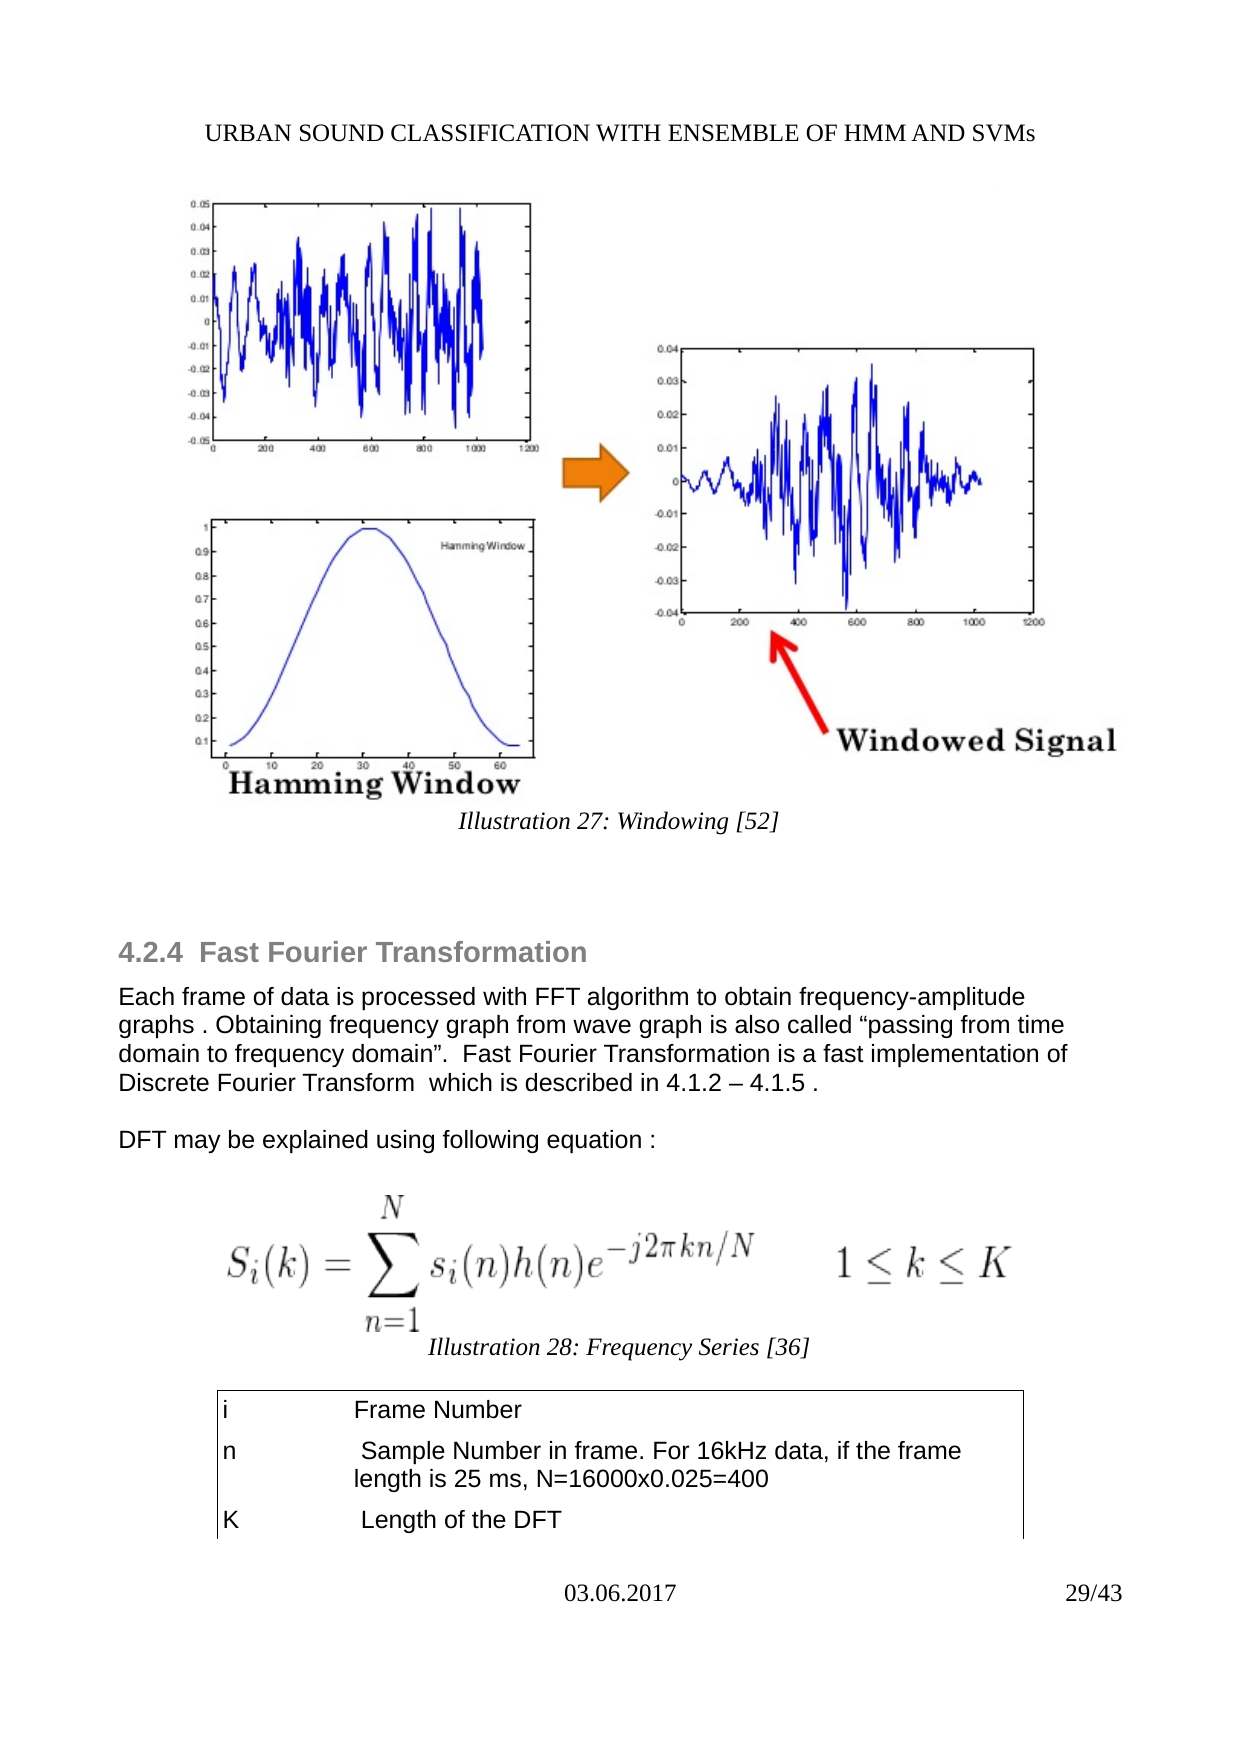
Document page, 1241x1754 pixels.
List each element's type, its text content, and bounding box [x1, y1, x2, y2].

table_cell Length of the DFT [348, 1499, 1023, 1539]
table_header Frame Number [348, 1391, 1023, 1430]
table_cell K [218, 1499, 348, 1539]
table_cell n [218, 1430, 348, 1499]
text Illustration 27: Windowing [52] [118, 806, 1122, 834]
picture [118, 188, 1123, 806]
table_cell Sample Number in frame. For 16kHz data, if the frame length is 25 ms, N=16000x0.025=400 [348, 1430, 1023, 1499]
text Illustration 28: Frequency Series [36] [215, 1196, 1025, 1361]
picture [227, 1195, 1013, 1332]
text Each frame of data is processed with FFT algorithm to obtain frequency-amplitude graphs . Obtaining frequency graph from wave graph is also called “passing from time domain to frequency domain”. Fast Fourier Transformation is a fast implementation of Discrete Fourier Transform which is described in 4.1.2 – 4.1.5 . [118, 981, 1122, 1096]
table_header i [218, 1391, 348, 1430]
text DFT may be explained using following equation : [118, 1125, 1122, 1154]
subtitle 4.2.4 Fast Fourier Transformation [118, 935, 1122, 969]
